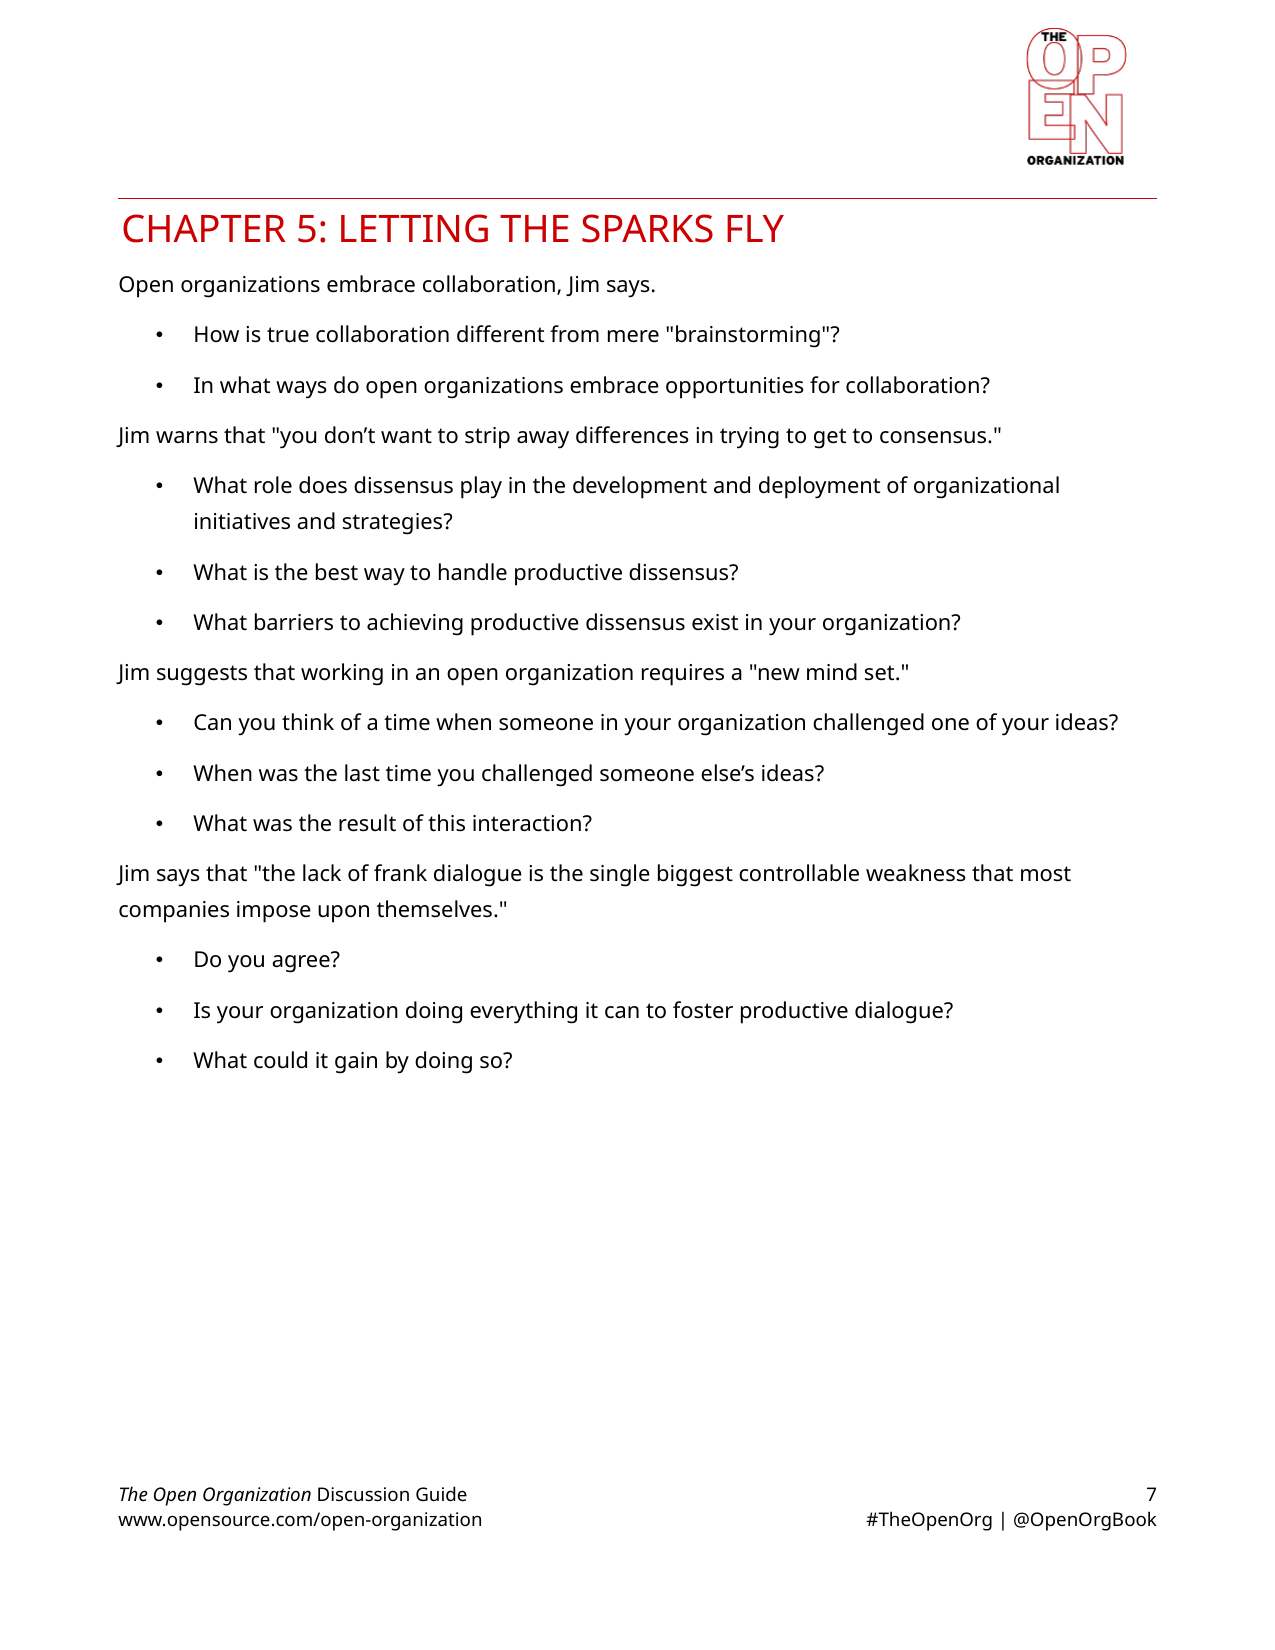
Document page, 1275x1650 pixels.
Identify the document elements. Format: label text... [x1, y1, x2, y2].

text Jim says that "the lack of frank dialogue is the single biggest controllable weakness that most companies impose upon themselves." [118, 858, 1157, 924]
list What role does dissensus play in the development and deployment of organizational initiatives and strategies? [156, 470, 1157, 536]
list What could it gain by doing so? [156, 1045, 1157, 1075]
list What barriers to achieving productive dissensus exist in your organization? [156, 607, 1157, 637]
text Jim suggests that working in an open organization requires a "new mind set." [118, 657, 1157, 687]
list When was the last time you challenged someone else’s ideas? [156, 758, 1157, 787]
list Do you agree? [156, 944, 1157, 974]
text Open organizations embrace collaboration, Jim says. [118, 269, 1157, 299]
list Is your organization doing everything it can to foster productive dialogue? [156, 995, 1157, 1024]
list What was the result of this interaction? [156, 808, 1157, 838]
list Can you think of a time when someone in your organization challenged one of your ideas? [156, 707, 1157, 737]
list What is the best way to handle productive dissensus? [156, 556, 1157, 586]
list How is true collaboration different from mere "brainstorming"? [156, 319, 1157, 349]
subtitle Chapter 5: Letting the Sparks Fly [118, 199, 1157, 257]
text Jim warns that "you don’t want to strip away differences in trying to get to consensus." [118, 420, 1157, 450]
list In what ways do open organizations embrace opportunities for collaboration? [156, 370, 1157, 399]
picture [1002, 23, 1152, 173]
